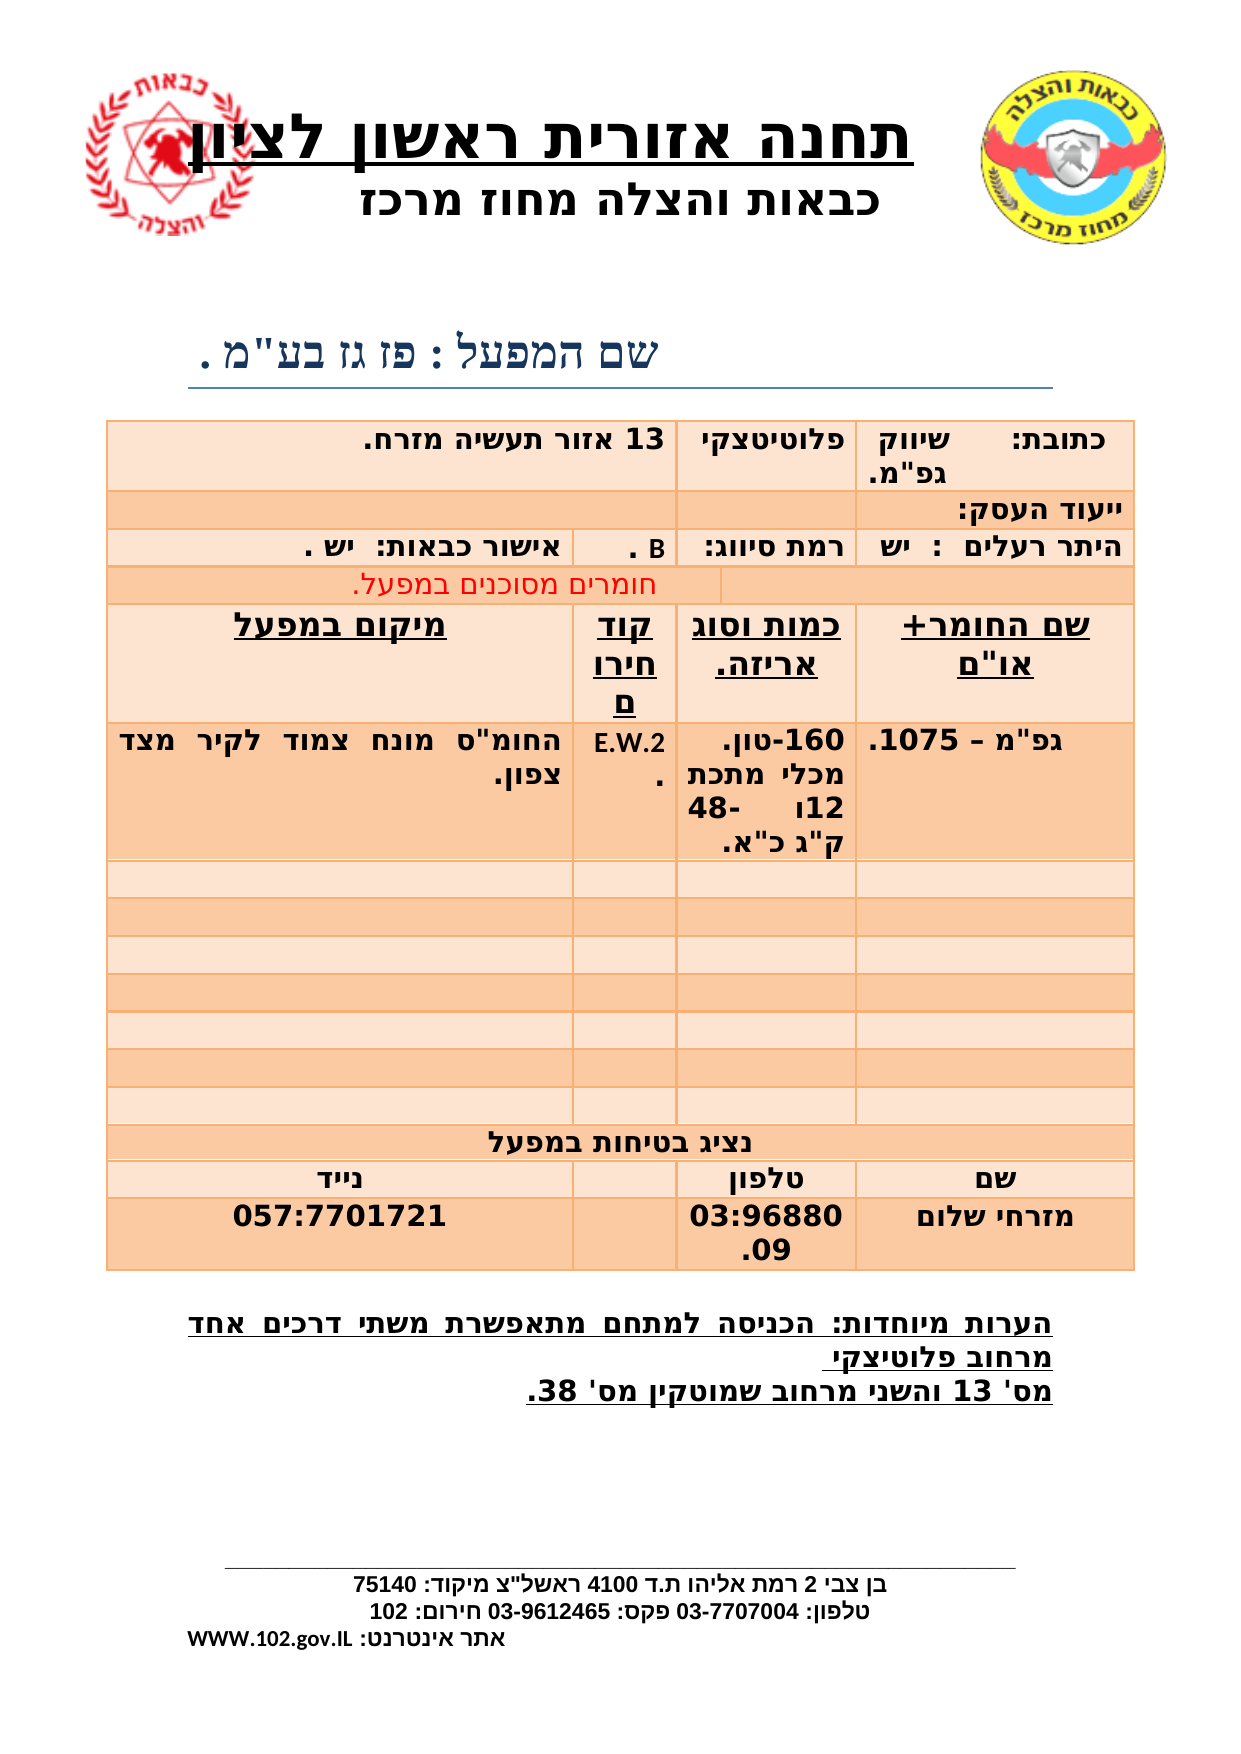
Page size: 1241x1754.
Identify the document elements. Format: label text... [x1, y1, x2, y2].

table_cell [678, 492, 855, 528]
table_cell [678, 975, 855, 1010]
table_cell נציג בטיחות במפעל [108, 1126, 1133, 1159]
table_cell מזרחי שלום [857, 1199, 1133, 1269]
table_cell [678, 862, 855, 897]
table_cell [857, 862, 1133, 897]
table_cell ייעוד העסק: [857, 492, 1133, 528]
table_cell מיקום במפעל [108, 605, 572, 722]
table_cell [574, 975, 675, 1010]
table_cell [857, 937, 1133, 973]
table_cell שם החומר+ או"ם [857, 605, 1133, 722]
table_cell [857, 975, 1133, 1010]
text מרחוב פלוטיצקי [187, 1337, 1053, 1374]
table_cell [108, 862, 572, 897]
table_cell החומ"ס מונח צמוד לקיר מצד צפון. [108, 724, 572, 859]
table_cell שם [857, 1162, 1133, 1197]
table_cell היתר רעלים : יש [857, 530, 1133, 565]
table_cell נייד [108, 1162, 572, 1197]
text שם המפעל : פז גז בע"מ . [187, 326, 1053, 389]
text הערות מיוחדות: הכניסה למתחם מתאפשרת משתי דרכים אחד [187, 1307, 1053, 1336]
text מס' 13 והשני מרחוב שמוטקין מס' 38. [187, 1374, 1053, 1408]
table_cell [678, 1013, 855, 1048]
table_cell [722, 568, 1133, 603]
table_cell כמות וסוג אריזה. [678, 605, 855, 722]
table_cell [678, 937, 855, 973]
table_header כתובת: שיווק גפ"מ. [857, 422, 1133, 490]
table_header 13 אזור תעשיה מזרח. [108, 422, 675, 490]
table_cell [108, 492, 675, 528]
table_cell E.W.2. [574, 724, 675, 859]
table_cell 160-טון. מכלי מתכת 12ו -48 ק"ג כ"א. [678, 724, 855, 859]
table_cell קוד חירום [574, 605, 675, 722]
table_cell טלפון [678, 1162, 855, 1197]
table_cell 03:9688009. [678, 1199, 855, 1269]
table_cell [857, 1013, 1133, 1048]
table_cell B . [574, 530, 675, 565]
table_cell חומרים מסוכנים במפעל. [108, 568, 720, 603]
table_cell רמת סיווג: [678, 530, 855, 565]
table_cell [678, 1050, 855, 1086]
table_cell 057:7701721 [108, 1199, 572, 1269]
table_cell [574, 1050, 675, 1086]
table_header פלוטיטצקי [678, 422, 855, 490]
table_cell [574, 1013, 675, 1048]
table_cell [574, 1088, 675, 1123]
table_cell [857, 899, 1133, 935]
table_cell [574, 1199, 675, 1269]
table_cell גפ"מ – 1075. [857, 724, 1133, 859]
table_cell [574, 937, 675, 973]
table_cell [857, 1050, 1133, 1086]
table_cell [857, 1088, 1133, 1123]
table_cell [108, 937, 572, 973]
table_cell [574, 899, 675, 935]
table_cell [108, 975, 572, 1010]
table_cell [574, 862, 675, 897]
table_cell אישור כבאות: יש . [108, 530, 572, 565]
table_cell [574, 1162, 675, 1197]
table_cell [678, 899, 855, 935]
table_cell [108, 1013, 572, 1048]
table_cell [108, 899, 572, 935]
table_cell [108, 1088, 572, 1123]
table_cell [108, 1050, 572, 1086]
table_cell [678, 1088, 855, 1123]
